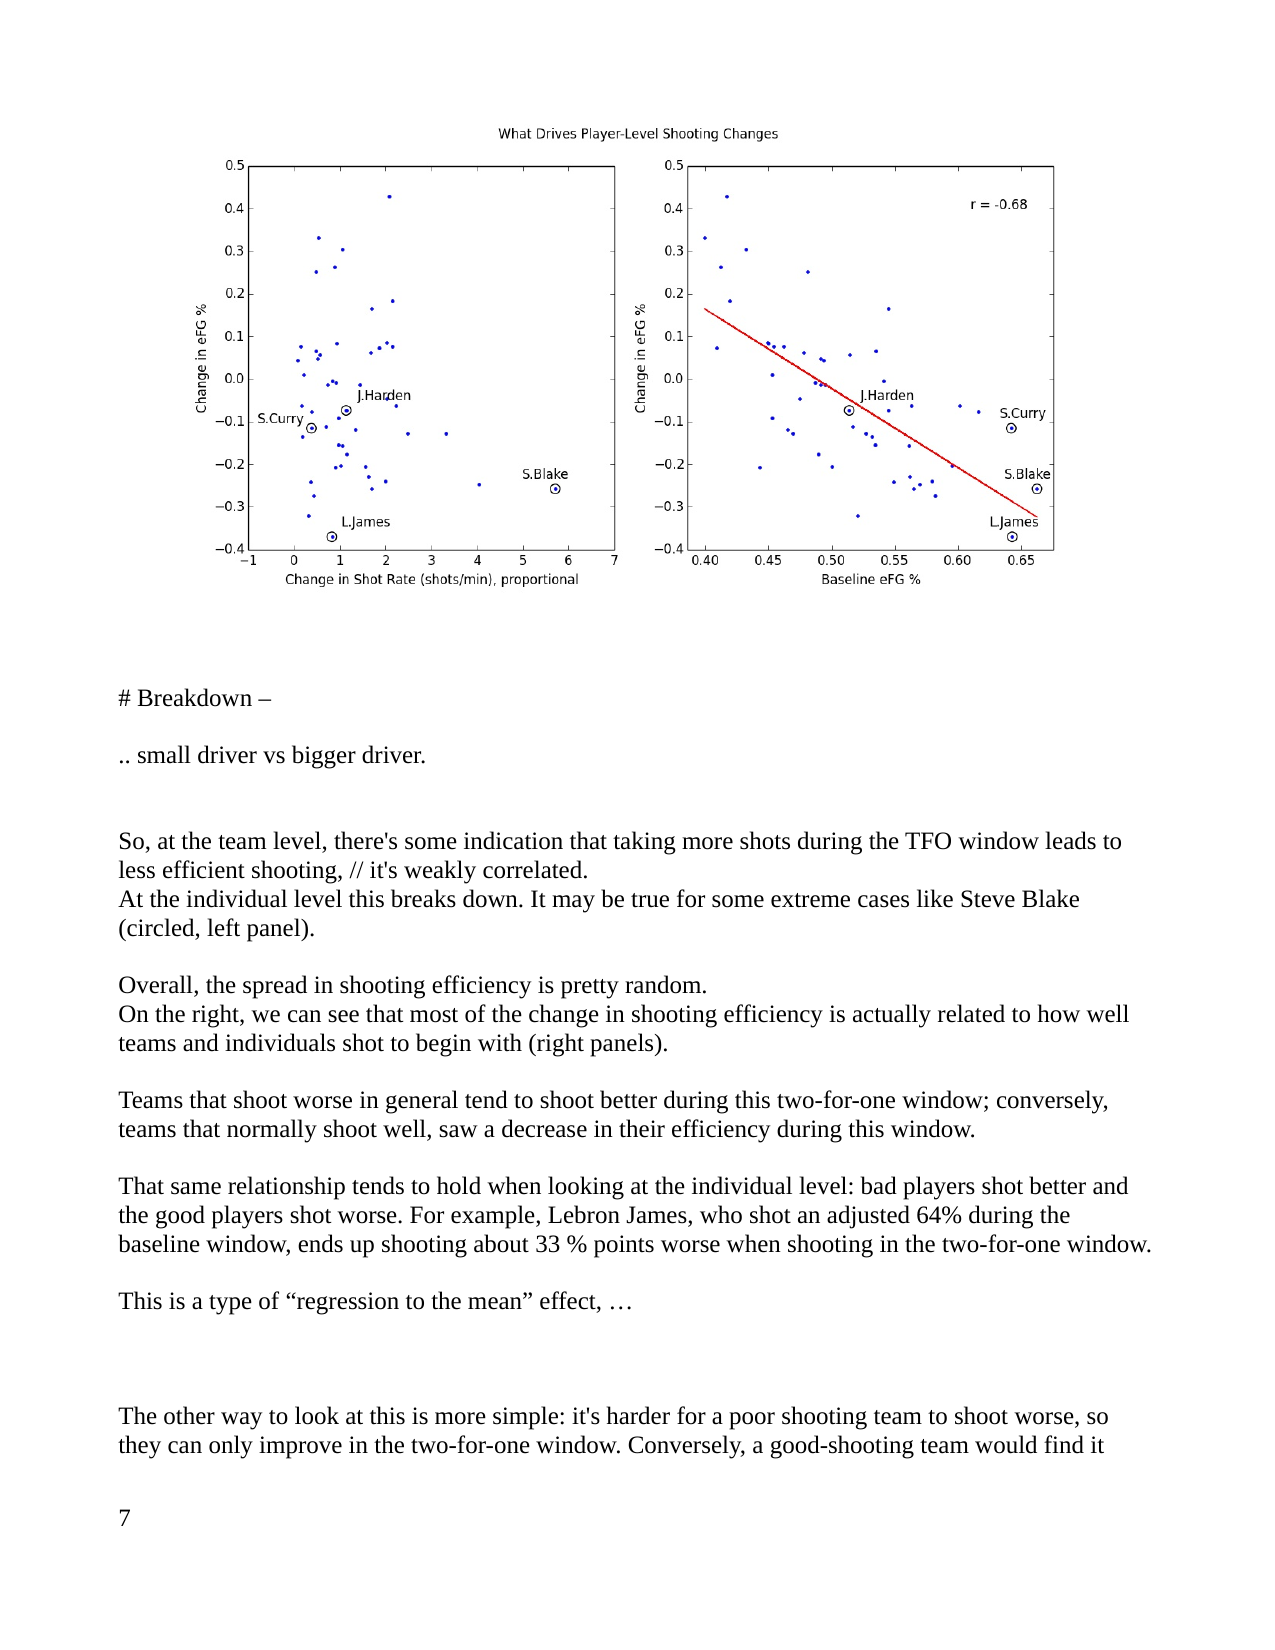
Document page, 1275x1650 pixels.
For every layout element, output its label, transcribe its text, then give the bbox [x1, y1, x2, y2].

text That same relationship tends to hold when looking at the individual level: bad players shot better and the good players shot worse. For example, Lebron James, who shot an adjusted 64% during the baseline window, ends up shooting about 33 % points worse when shooting in the two-for-one window. [118, 1171, 1157, 1258]
text Overall, the spread in shooting efficiency is pretty random. [118, 970, 1157, 999]
text This is a type of “regression to the mean” effect, … [118, 1286, 1157, 1315]
text So, at the team level, there's some indication that taking more shots during the TFO window leads to less efficient shooting, // it's weakly correlated. [118, 826, 1157, 884]
text The other way to look at this is more simple: it's harder for a poor shooting team to shoot worse, so they can only improve in the two-for-one window. Conversely, a good-shooting team would find it [118, 1401, 1157, 1459]
text On the right, we can see that most of the change in shooting efficiency is actually related to how well teams and individuals shot to begin with (right panels). [118, 999, 1157, 1056]
text Teams that shoot worse in general tend to shoot better during this two-for-one window; conversely, teams that normally shoot well, saw a decrease in their efficiency during this window. [118, 1085, 1157, 1143]
text At the individual level this breaks down. It may be true for some extreme cases like Steve Blake (circled, left panel). [118, 884, 1157, 941]
picture [118, 118, 1157, 597]
text # Breakdown – [118, 683, 1157, 711]
text .. small driver vs bigger driver. [118, 740, 1157, 769]
